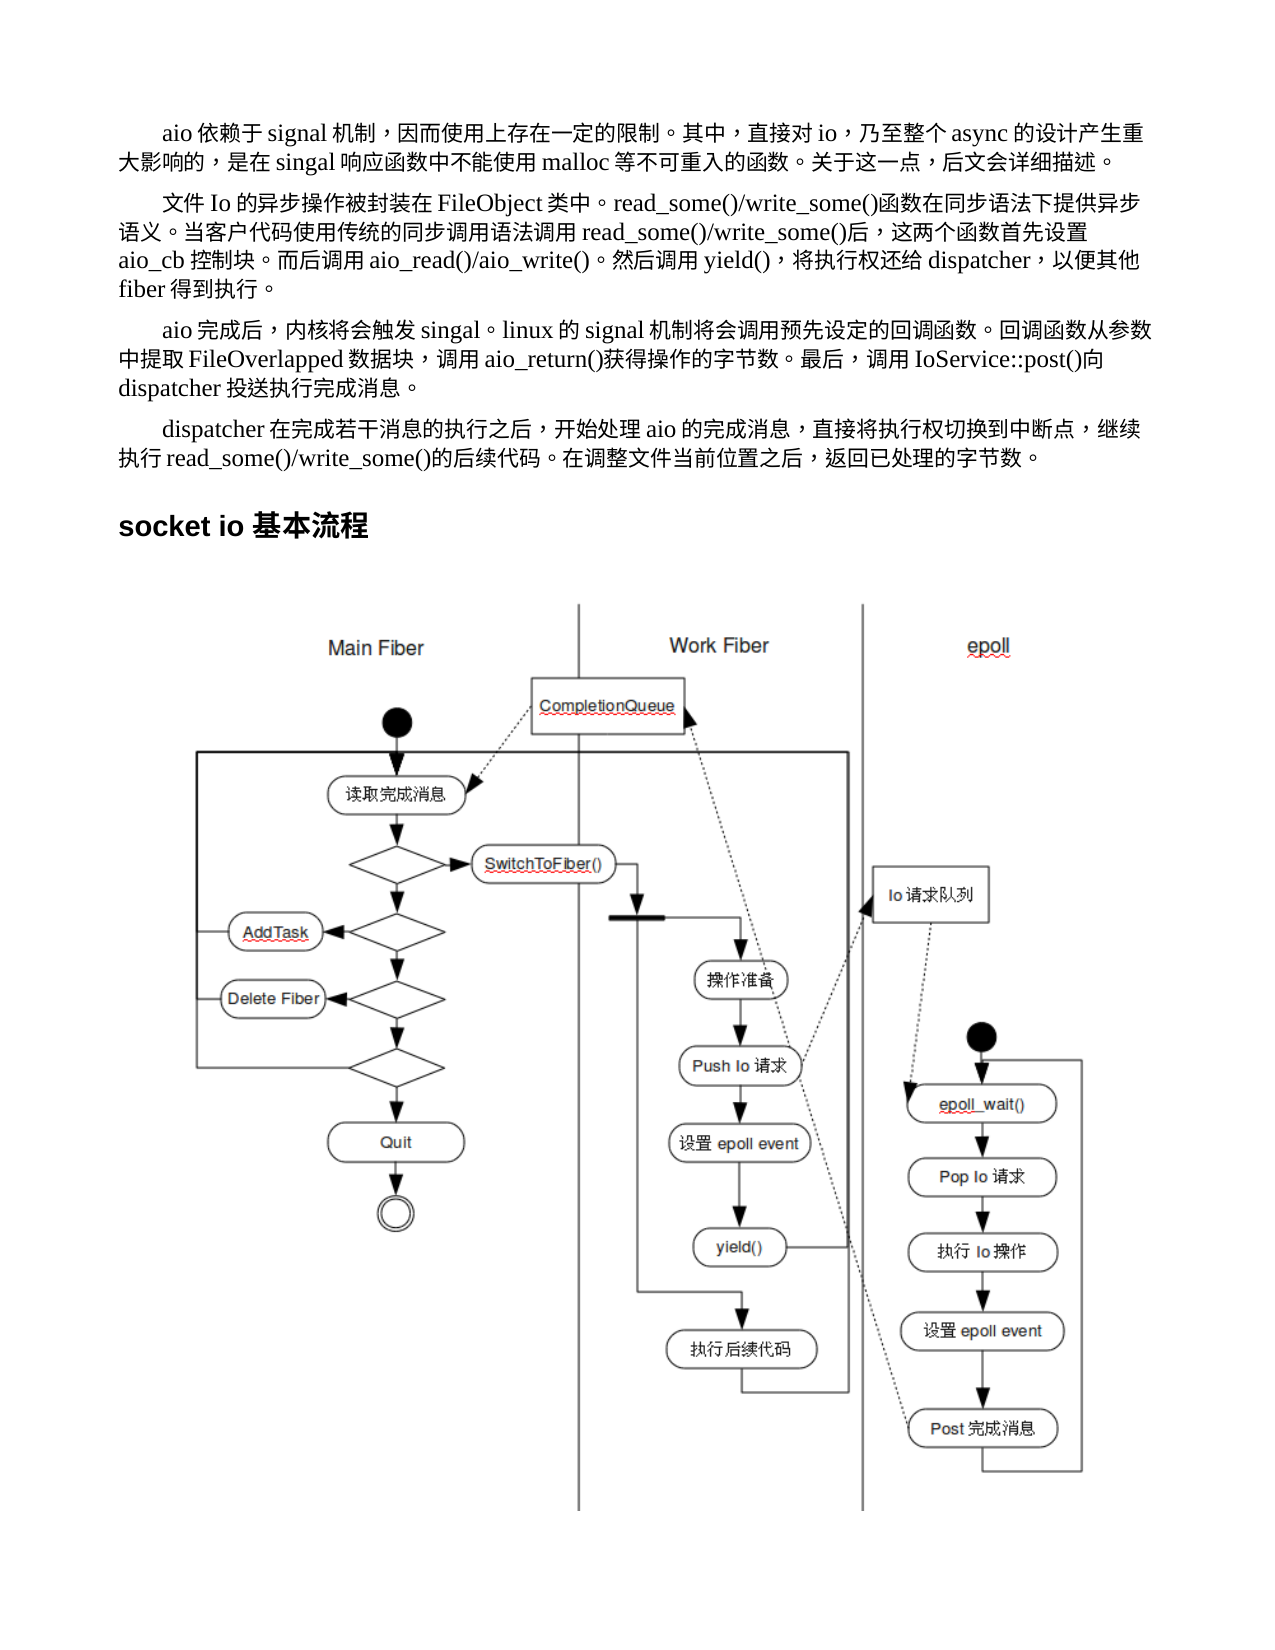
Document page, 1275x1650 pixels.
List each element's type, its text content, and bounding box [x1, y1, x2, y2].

text aio依赖于signal机制，因而使用上存在一定的限制。其中，直接对io，乃至整个async的设计产生重大影响的，是在singal响应函数中不能使用malloc等不可重入的函数。关于这一点，后文会详细描述。 [118, 118, 1157, 176]
subtitle socket io 基本流程 [118, 509, 1157, 544]
text 文件Io的异步操作被封装在FileObject类中。read_some()/write_some()函数在同步语法下提供异步语义。当客户代码使用传统的同步调用语法调用read_some()/write_some()后，这两个函数首先设置aio_cb控制块。而后调用aio_read()/aio_write()。然后调用yield()，将执行权还给dispatcher，以便其他fiber得到执行。 [118, 188, 1157, 303]
picture [118, 556, 1157, 1511]
text aio完成后，内核将会触发singal。linux的signal机制将会调用预先设定的回调函数。回调函数从参数中提取FileOverlapped数据块，调用aio_return()获得操作的字节数。最后，调用IoService::post()向dispatcher投送执行完成消息。 [118, 316, 1157, 402]
text dispatcher在完成若干消息的执行之后，开始处理aio的完成消息，直接将执行权切换到中断点，继续执行read_some()/write_some()的后续代码。在调整文件当前位置之后，返回已处理的字节数。 [118, 414, 1157, 472]
